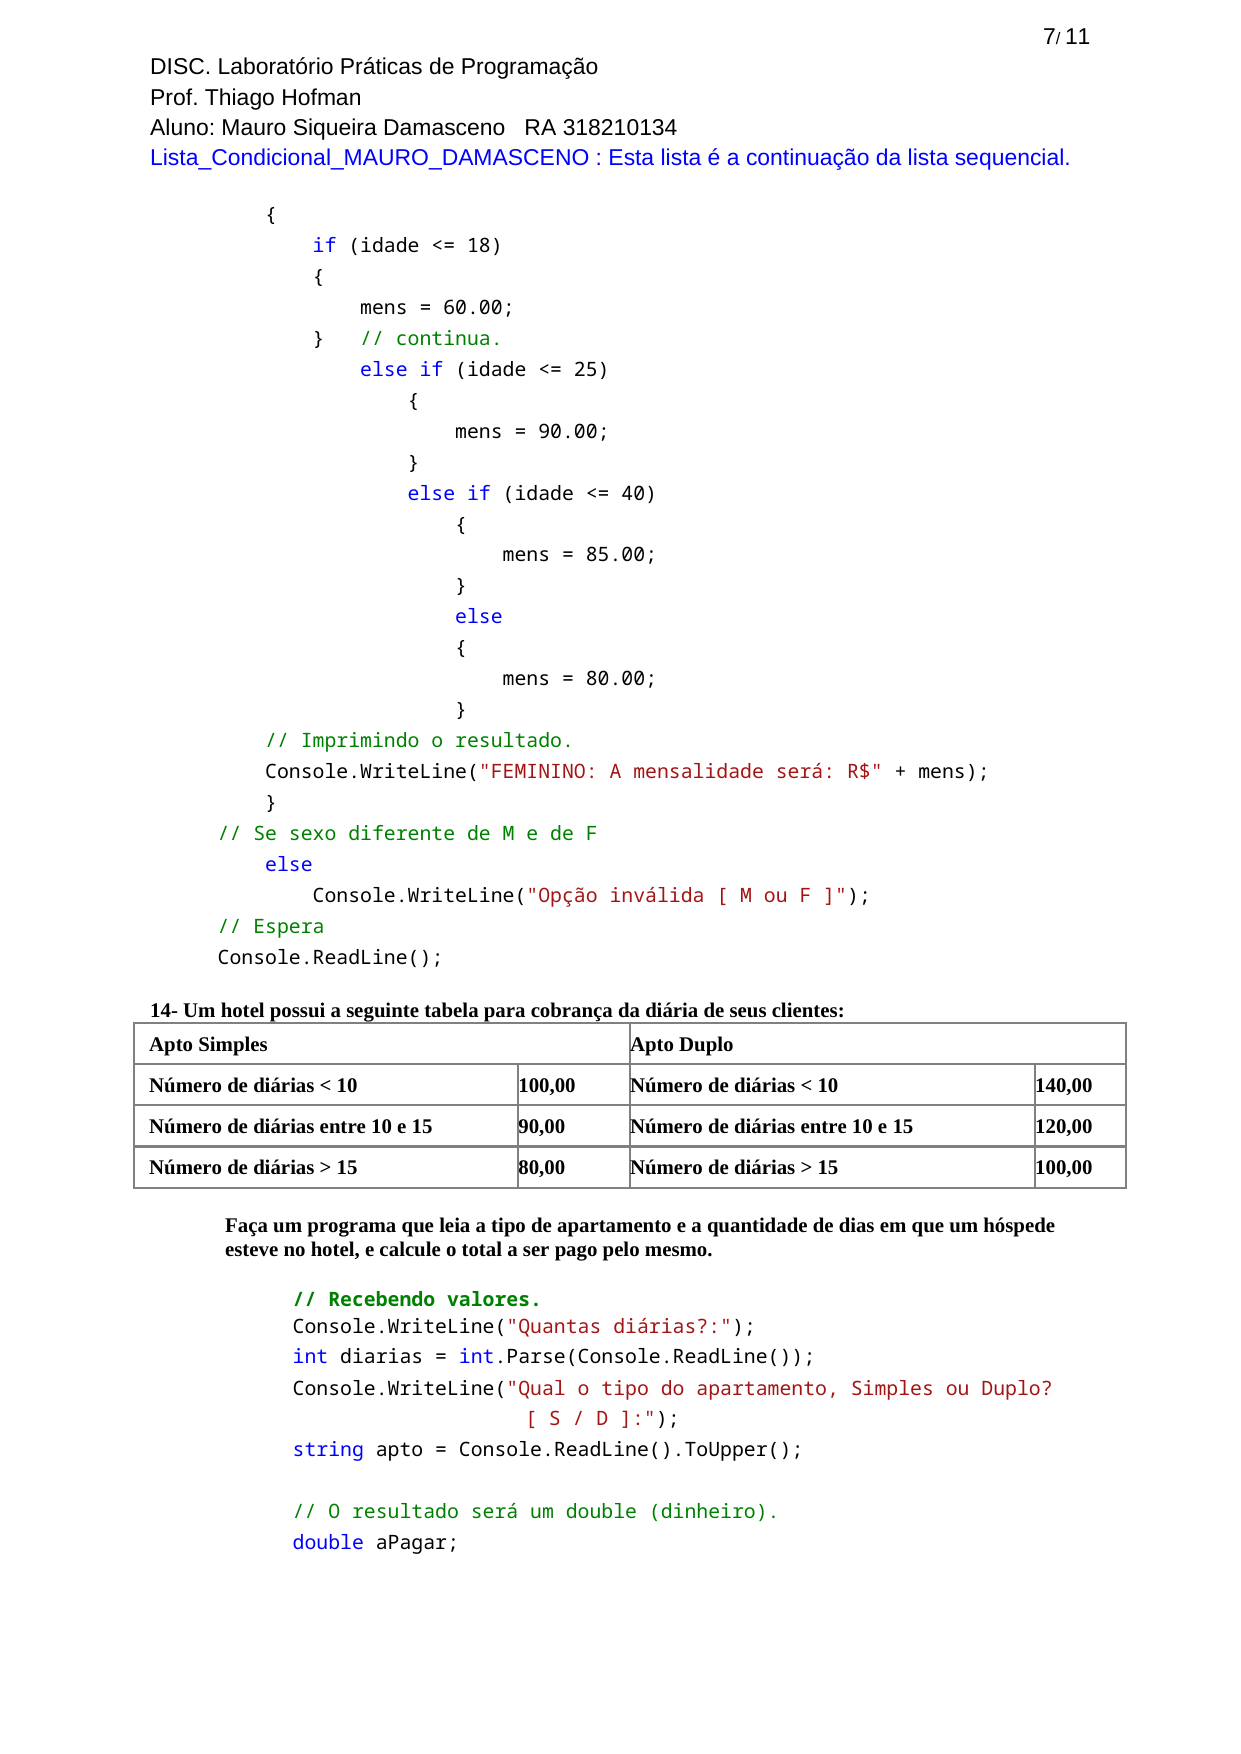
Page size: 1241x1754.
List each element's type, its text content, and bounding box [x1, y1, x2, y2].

table_cell Número de diárias entre 10 e 15 [631, 1106, 1034, 1145]
table_cell 100,00 [519, 1065, 629, 1104]
text double aPagar; [150, 1528, 1090, 1555]
table_cell Número de diárias < 10 [631, 1065, 1034, 1104]
text Faça um programa que leia a tipo de apartamento e a quantidade de dias em que um hóspede esteve no hotel, e calcule o total a ser pago pelo mesmo. [225, 1213, 1090, 1261]
text else [75, 603, 1090, 629]
text { [75, 386, 1090, 413]
table_cell 140,00 [1036, 1065, 1125, 1104]
text Console.ReadLine(); [75, 943, 1090, 970]
text if (idade <= 18) [75, 231, 1090, 258]
text string apto = Console.ReadLine().ToUpper(); [150, 1436, 1090, 1463]
table_cell 100,00 [1036, 1148, 1125, 1187]
text // Recebendo valores. [150, 1285, 1090, 1312]
table_header Apto Duplo [631, 1024, 1125, 1063]
text // Imprimindo o resultado. [75, 726, 1090, 753]
table_header Apto Simples [135, 1024, 629, 1063]
text 14- Um hotel possui a seguinte tabela para cobrança da diária de seus clientes: [150, 998, 1090, 1022]
table_cell Número de diárias < 10 [135, 1065, 517, 1104]
table_cell Número de diárias entre 10 e 15 [135, 1106, 517, 1145]
text } // continua. [75, 324, 1090, 351]
text [ S / D ]:"); [150, 1405, 1090, 1432]
text mens = 90.00; [75, 417, 1090, 444]
text mens = 85.00; [75, 541, 1090, 568]
text } [75, 448, 1090, 475]
text { [75, 510, 1090, 537]
text } [75, 788, 1090, 815]
text Console.WriteLine("Qual o tipo do apartamento, Simples ou Duplo? [150, 1374, 1090, 1401]
text } [75, 695, 1090, 722]
text else [75, 850, 1090, 877]
text else if (idade <= 25) [75, 355, 1090, 382]
text Console.WriteLine("Opção inválida [ M ou F ]"); [75, 881, 1090, 908]
text // O resultado será um double (dinheiro). [150, 1497, 1090, 1524]
table_cell 120,00 [1036, 1106, 1125, 1145]
text // Espera [75, 912, 1090, 939]
table_cell Número de diárias > 15 [631, 1148, 1034, 1187]
text { [75, 200, 1090, 227]
table_cell 80,00 [519, 1148, 629, 1187]
text { [75, 262, 1090, 289]
text mens = 60.00; [75, 293, 1090, 320]
text mens = 80.00; [75, 664, 1090, 691]
table_cell Número de diárias > 15 [135, 1148, 517, 1187]
text int diarias = int.Parse(Console.ReadLine()); [150, 1343, 1090, 1370]
text Console.WriteLine("FEMININO: A mensalidade será: R$" + mens); [75, 757, 1090, 784]
text // Se sexo diferente de M e de F [75, 819, 1090, 846]
table_cell 90,00 [519, 1106, 629, 1145]
text Console.WriteLine("Quantas diárias?:"); [150, 1312, 1090, 1339]
text { [75, 633, 1090, 661]
text } [75, 572, 1090, 599]
text else if (idade <= 40) [75, 479, 1090, 506]
